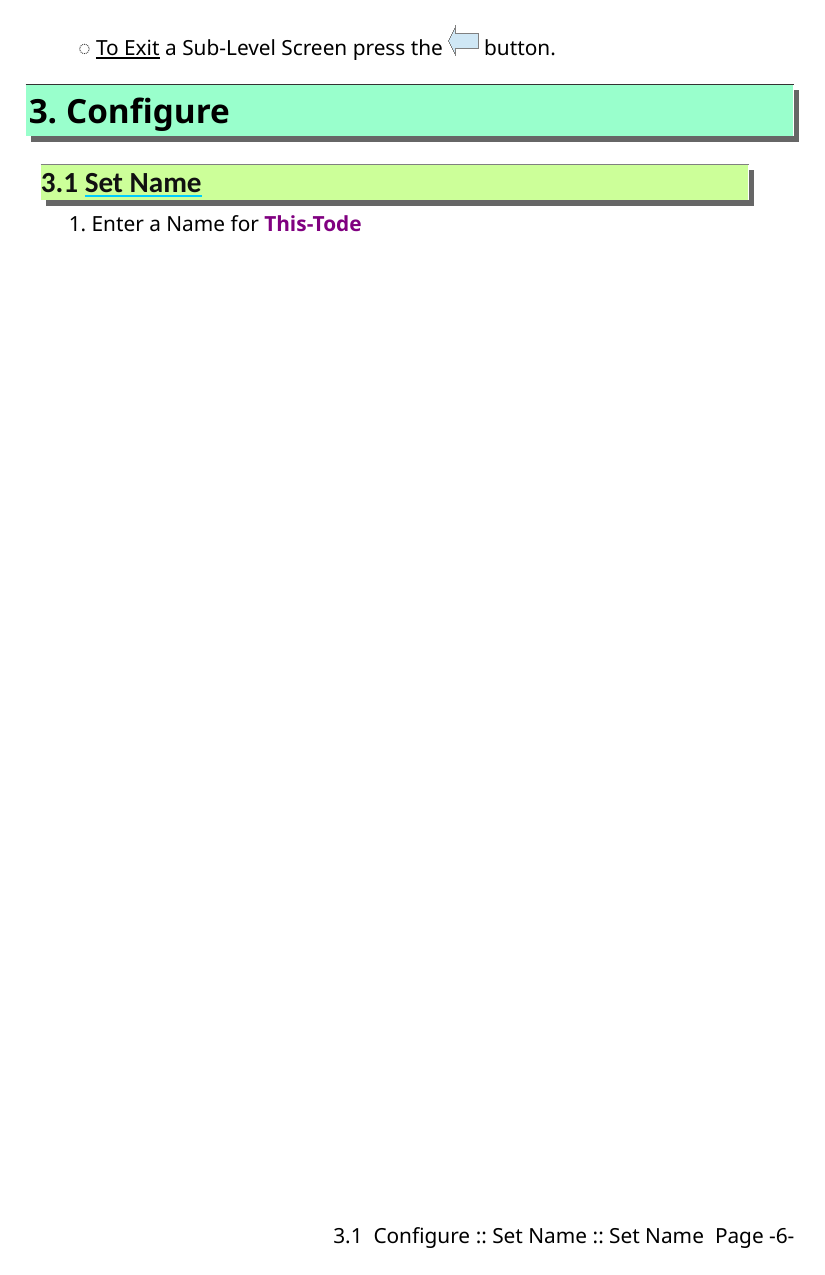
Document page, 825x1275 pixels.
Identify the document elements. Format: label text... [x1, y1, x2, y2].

list To Exit a Sub-Level Screen press the button. [78, 26, 799, 62]
list Enter a Name for This-Tode [63, 209, 799, 238]
subtitle Configure [26, 85, 793, 136]
subtitle Set Name [41, 165, 748, 200]
